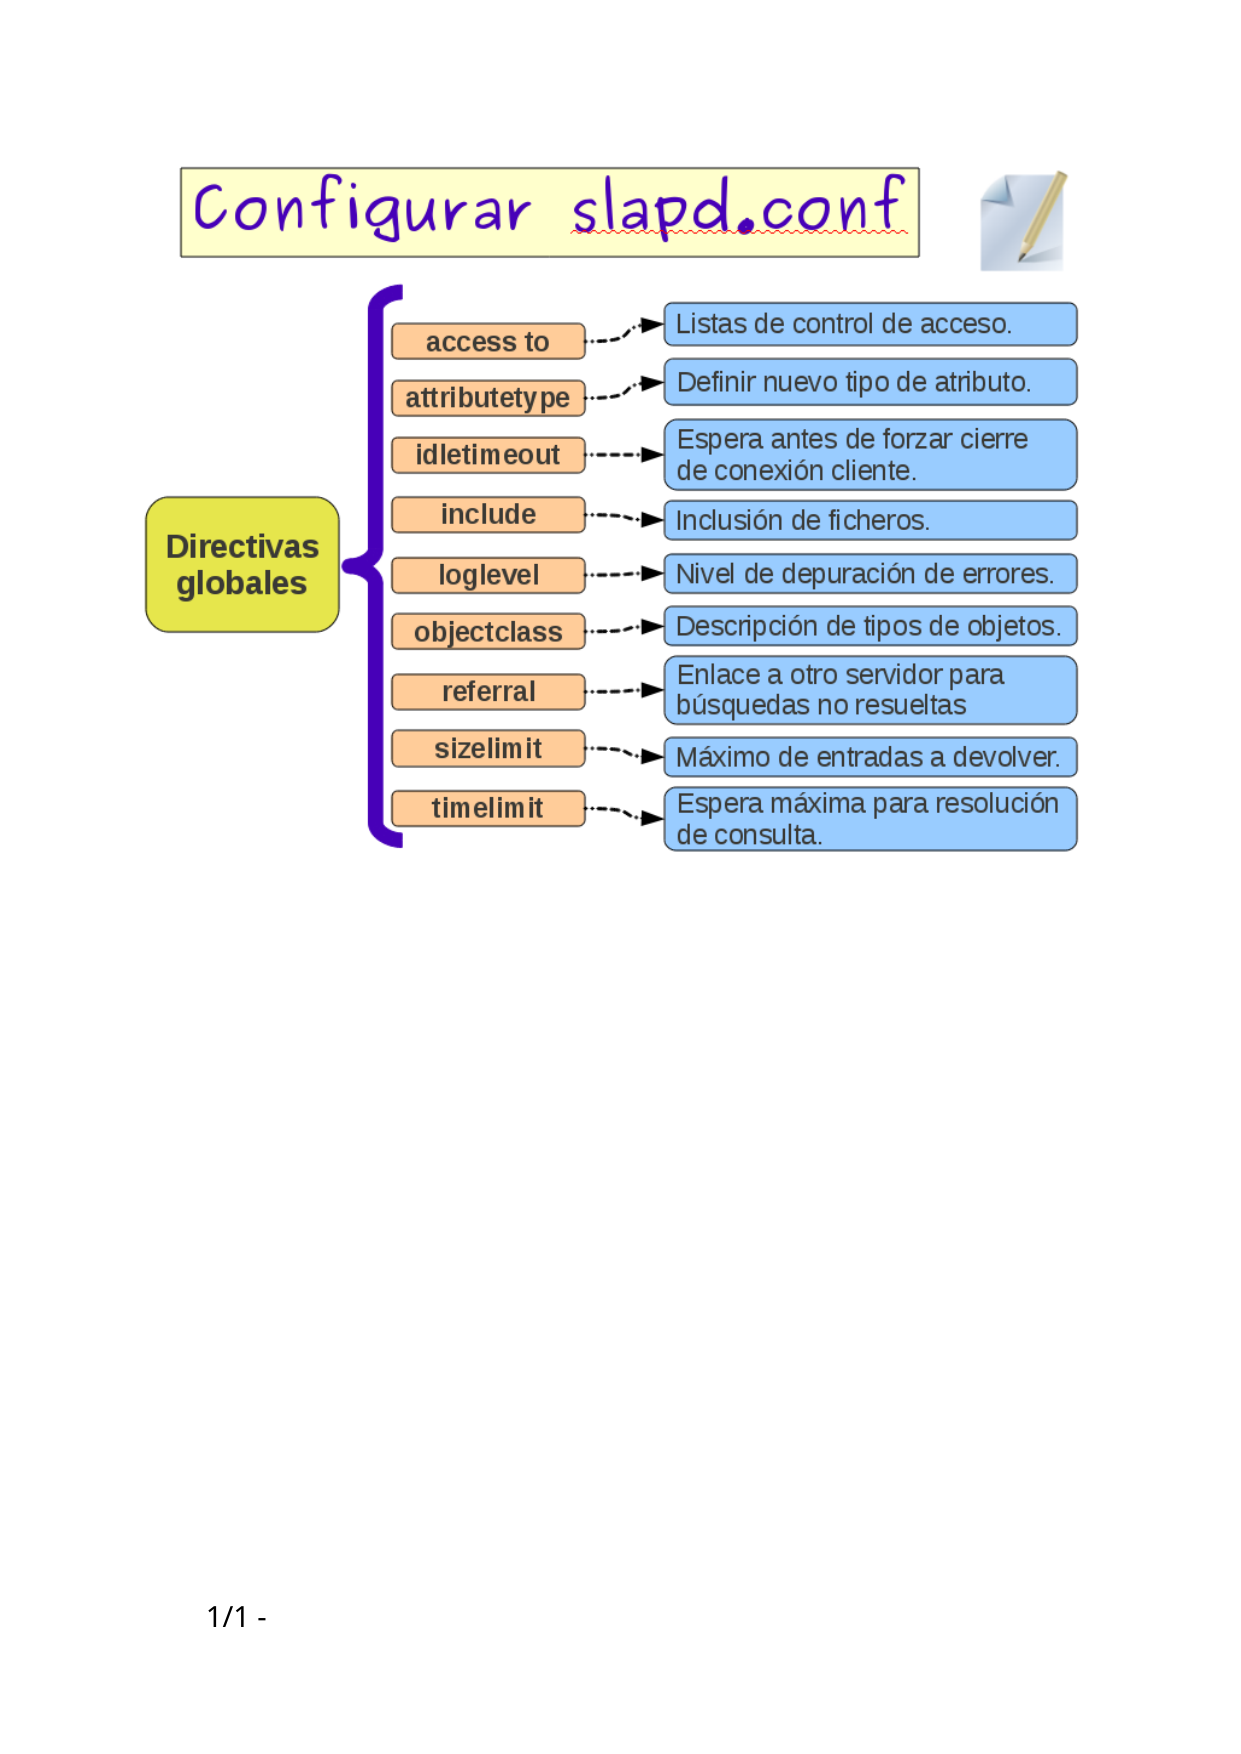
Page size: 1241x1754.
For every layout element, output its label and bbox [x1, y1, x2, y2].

picture [128, 133, 1112, 876]
